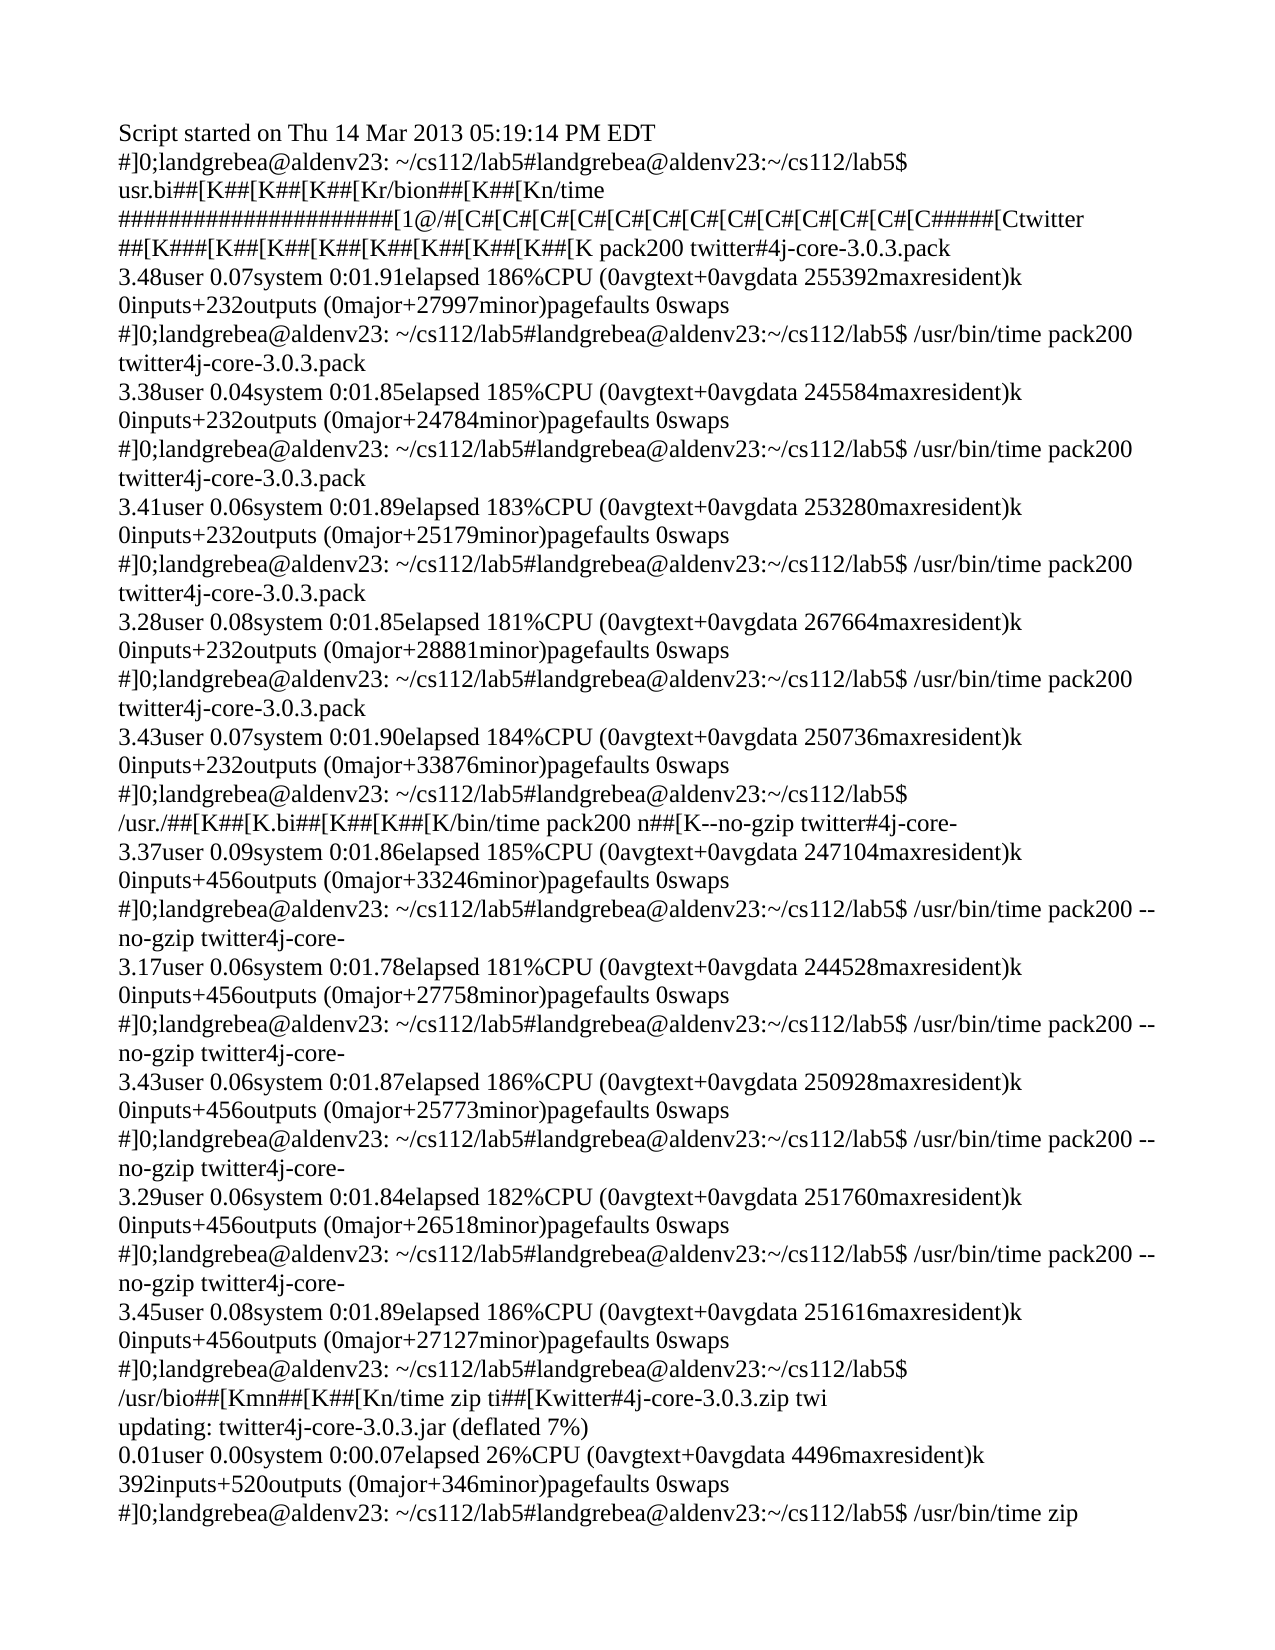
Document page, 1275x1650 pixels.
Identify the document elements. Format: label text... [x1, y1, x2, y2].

text 392inputs+520outputs (0major+346minor)pagefaults 0swaps [118, 1469, 1157, 1498]
text Script started on Thu 14 Mar 2013 05:19:14 PM EDT #]0;landgrebea@aldenv23: ~/cs112/lab5#landgrebea@aldenv23:~/cs112/lab5$ usr.bi##[K##[K##[K##[Kr/bion##[K##[Kn/time ######################[1@/#[C#[C#[C#[C#[C#[C#[C#[C#[C#[C#[C#[C#[C#####[Ctwitter ##[K###[K##[K##[K##[K##[K##[K##[K##[K pack200 twitter#4j-core-3.0.3.pack [118, 118, 1157, 262]
text #]0;landgrebea@aldenv23: ~/cs112/lab5#landgrebea@aldenv23:~/cs112/lab5$ /usr/bin/time pack200 --no-gzip twitter4j-core- [118, 894, 1157, 952]
text 0inputs+456outputs (0major+25773minor)pagefaults 0swaps [118, 1096, 1157, 1124]
text #]0;landgrebea@aldenv23: ~/cs112/lab5#landgrebea@aldenv23:~/cs112/lab5$ /usr/bin/time pack200 --no-gzip twitter4j-core- [118, 1239, 1157, 1297]
text 3.37user 0.09system 0:01.86elapsed 185%CPU (0avgtext+0avgdata 247104maxresident)k [118, 837, 1157, 866]
text 0inputs+232outputs (0major+28881minor)pagefaults 0swaps [118, 636, 1157, 664]
text #]0;landgrebea@aldenv23: ~/cs112/lab5#landgrebea@aldenv23:~/cs112/lab5$ /usr/bin/time pack200 twitter4j-core-3.0.3.pack [118, 319, 1157, 377]
text #]0;landgrebea@aldenv23: ~/cs112/lab5#landgrebea@aldenv23:~/cs112/lab5$ /usr/bin/time pack200 twitter4j-core-3.0.3.pack [118, 549, 1157, 607]
text #]0;landgrebea@aldenv23: ~/cs112/lab5#landgrebea@aldenv23:~/cs112/lab5$ /usr/bin/time pack200 twitter4j-core-3.0.3.pack [118, 664, 1157, 722]
text 0inputs+456outputs (0major+26518minor)pagefaults 0swaps [118, 1211, 1157, 1239]
text 0inputs+456outputs (0major+27127minor)pagefaults 0swaps [118, 1326, 1157, 1354]
text 3.17user 0.06system 0:01.78elapsed 181%CPU (0avgtext+0avgdata 244528maxresident)k [118, 952, 1157, 981]
text #]0;landgrebea@aldenv23: ~/cs112/lab5#landgrebea@aldenv23:~/cs112/lab5$ /usr./##[K##[K.bi##[K##[K##[K/bin/time pack200 n##[K--no-gzip twitter#4j-core- [118, 779, 1157, 837]
text 0inputs+232outputs (0major+24784minor)pagefaults 0swaps [118, 406, 1157, 434]
text #]0;landgrebea@aldenv23: ~/cs112/lab5#landgrebea@aldenv23:~/cs112/lab5$ /usr/bin/time pack200 twitter4j-core-3.0.3.pack [118, 434, 1157, 492]
text 0inputs+456outputs (0major+33246minor)pagefaults 0swaps [118, 866, 1157, 894]
text 3.43user 0.06system 0:01.87elapsed 186%CPU (0avgtext+0avgdata 250928maxresident)k [118, 1067, 1157, 1096]
text #]0;landgrebea@aldenv23: ~/cs112/lab5#landgrebea@aldenv23:~/cs112/lab5$ /usr/bin/time zip [118, 1498, 1157, 1527]
text 0inputs+232outputs (0major+33876minor)pagefaults 0swaps [118, 751, 1157, 779]
text #]0;landgrebea@aldenv23: ~/cs112/lab5#landgrebea@aldenv23:~/cs112/lab5$ /usr/bio##[Kmn##[K##[Kn/time zip ti##[Kwitter#4j-core-3.0.3.zip twi [118, 1354, 1157, 1412]
text 3.29user 0.06system 0:01.84elapsed 182%CPU (0avgtext+0avgdata 251760maxresident)k [118, 1182, 1157, 1211]
text 3.45user 0.08system 0:01.89elapsed 186%CPU (0avgtext+0avgdata 251616maxresident)k [118, 1297, 1157, 1326]
text #]0;landgrebea@aldenv23: ~/cs112/lab5#landgrebea@aldenv23:~/cs112/lab5$ /usr/bin/time pack200 --no-gzip twitter4j-core- [118, 1124, 1157, 1182]
text 0inputs+232outputs (0major+27997minor)pagefaults 0swaps [118, 291, 1157, 319]
text 0inputs+456outputs (0major+27758minor)pagefaults 0swaps [118, 981, 1157, 1009]
text 0inputs+232outputs (0major+25179minor)pagefaults 0swaps [118, 521, 1157, 549]
text 3.48user 0.07system 0:01.91elapsed 186%CPU (0avgtext+0avgdata 255392maxresident)k [118, 262, 1157, 291]
text 3.43user 0.07system 0:01.90elapsed 184%CPU (0avgtext+0avgdata 250736maxresident)k [118, 722, 1157, 751]
text 3.38user 0.04system 0:01.85elapsed 185%CPU (0avgtext+0avgdata 245584maxresident)k [118, 377, 1157, 406]
text updating: twitter4j-core-3.0.3.jar (deflated 7%) [118, 1412, 1157, 1441]
text 3.28user 0.08system 0:01.85elapsed 181%CPU (0avgtext+0avgdata 267664maxresident)k [118, 607, 1157, 636]
text 0.01user 0.00system 0:00.07elapsed 26%CPU (0avgtext+0avgdata 4496maxresident)k [118, 1441, 1157, 1469]
text 3.41user 0.06system 0:01.89elapsed 183%CPU (0avgtext+0avgdata 253280maxresident)k [118, 492, 1157, 521]
text #]0;landgrebea@aldenv23: ~/cs112/lab5#landgrebea@aldenv23:~/cs112/lab5$ /usr/bin/time pack200 --no-gzip twitter4j-core- [118, 1009, 1157, 1067]
